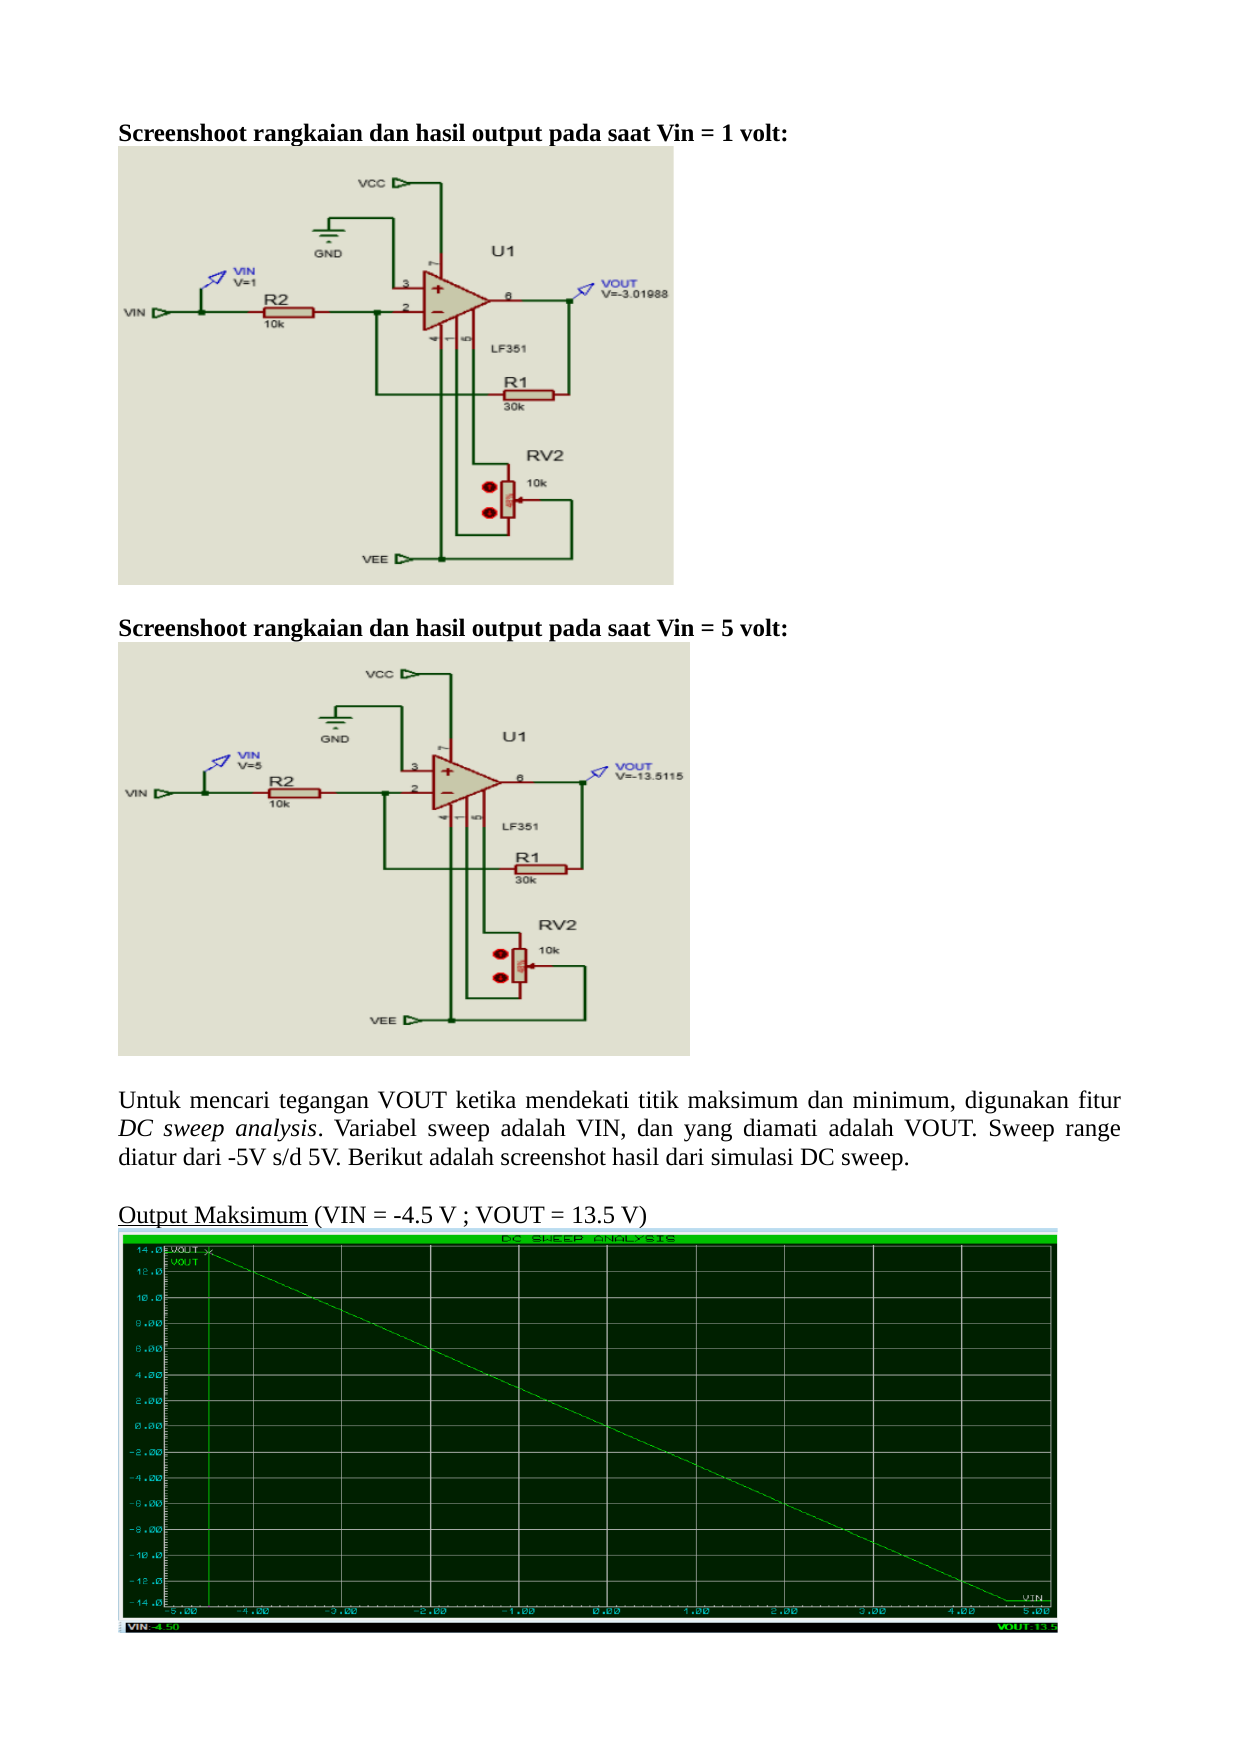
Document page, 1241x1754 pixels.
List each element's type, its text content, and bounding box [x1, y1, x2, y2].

text Output Maksimum (VIN = -4.5 V ; VOUT = 13.5 V) [118, 1200, 1122, 1228]
text Screenshoot rangkaian dan hasil output pada saat Vin = 5 volt: [118, 613, 1122, 642]
picture [118, 642, 690, 1056]
text Untuk mencari tegangan VOUT ketika mendekati titik maksimum dan minimum, digunakan fitur DC sweep analysis. Variabel sweep adalah VIN, dan yang diamati adalah VOUT. Sweep range diatur dari -5V s/d 5V. Berikut adalah screenshot hasil dari simulasi DC sweep. [118, 1085, 1122, 1171]
picture [118, 146, 674, 585]
picture [118, 1228, 1058, 1633]
text Screenshoot rangkaian dan hasil output pada saat Vin = 1 volt: [118, 118, 1122, 147]
